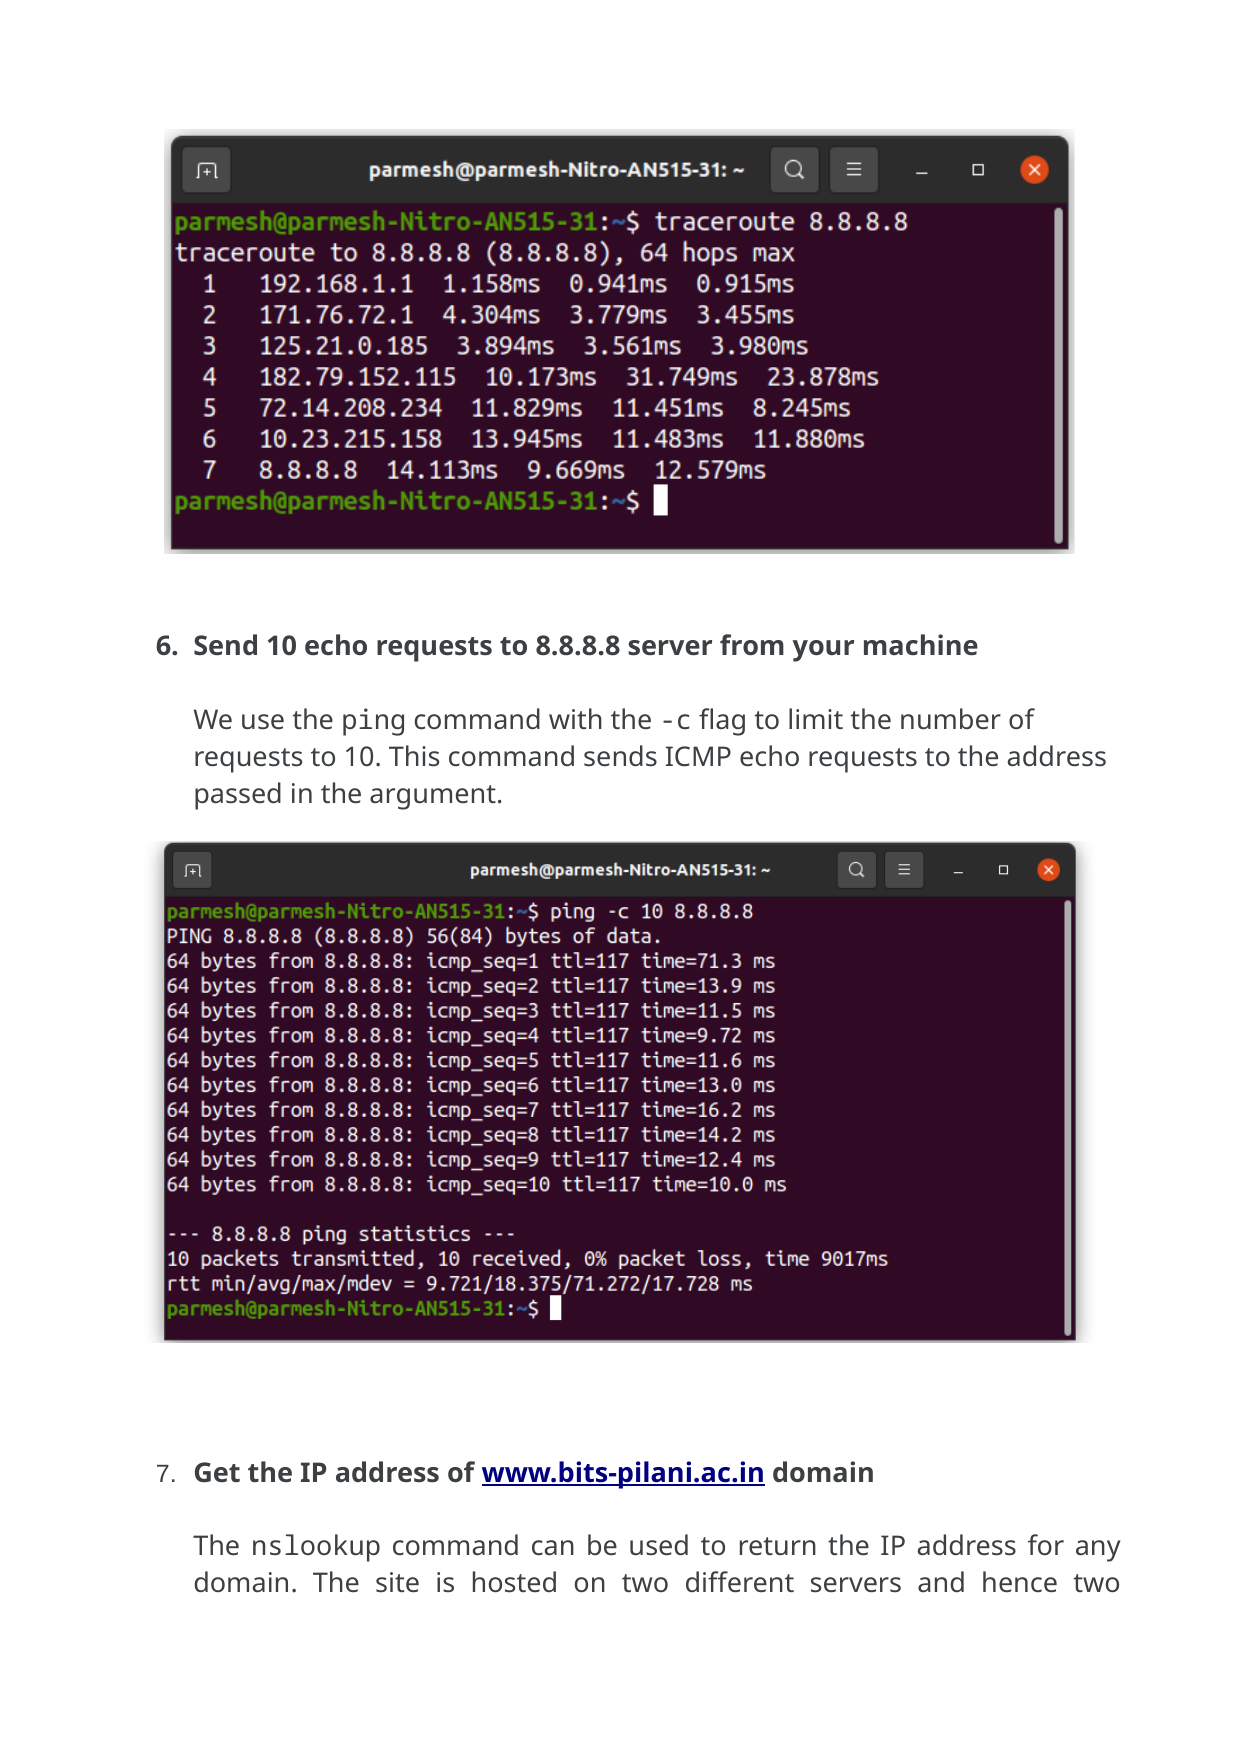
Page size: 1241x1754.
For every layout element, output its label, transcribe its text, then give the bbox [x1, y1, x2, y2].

list The nslookup command can be used to return the IP address for any domain. The site is hosted on two different servers and hence two [156, 1527, 1122, 1601]
picture [164, 129, 1075, 554]
list We use the ping command with the -c flag to limit the number of requests to 10. This command sends ICMP echo requests to the address passed in the argument. [156, 701, 1122, 811]
picture [136, 841, 1104, 1343]
list Get the IP address of www.bits-pilani.ac.in domain [156, 1453, 1122, 1490]
list Send 10 echo requests to 8.8.8.8 server from your machine [156, 627, 1122, 664]
